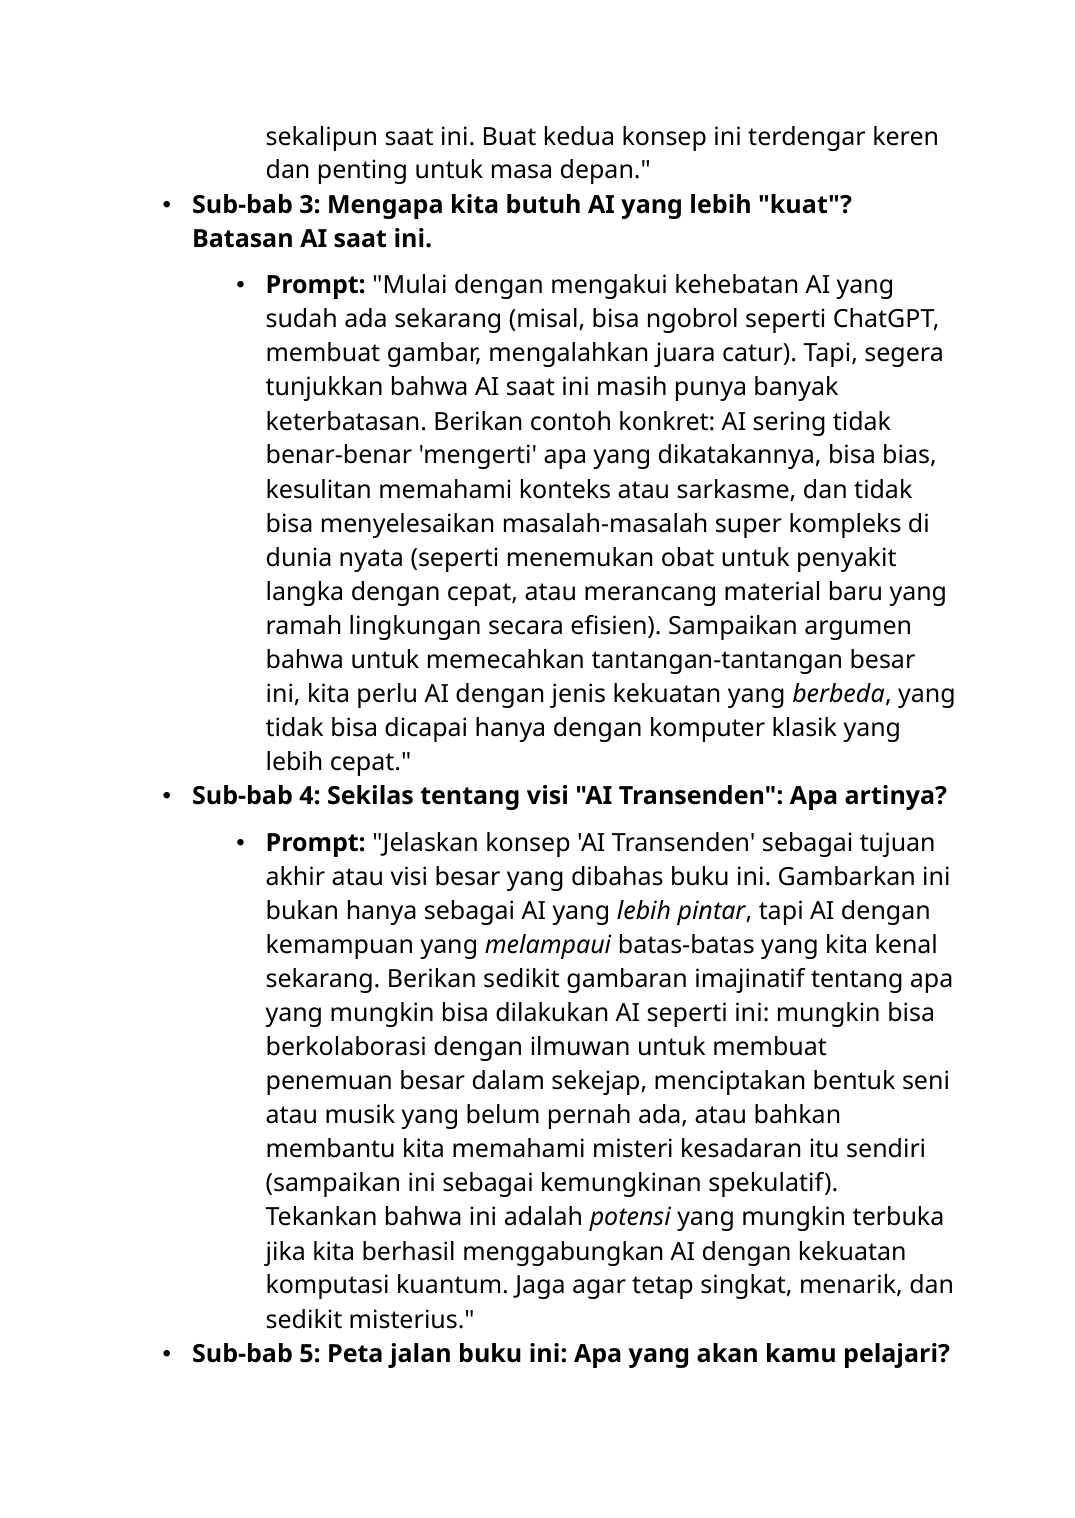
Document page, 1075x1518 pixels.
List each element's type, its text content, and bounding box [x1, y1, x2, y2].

list Sub-bab 3: Mengapa kita butuh AI yang lebih "kuat"? Batasan AI saat ini. [162, 186, 957, 254]
list Sub-bab 5: Peta jalan buku ini: Apa yang akan kamu pelajari? [162, 1335, 957, 1369]
list Prompt: "Mulai dengan mengakui kehebatan AI yang sudah ada sekarang (misal, bisa ngobrol seperti ChatGPT, membuat gambar, mengalahkan juara catur). Tapi, segera tunjukkan bahwa AI saat ini masih punya banyak keterbatasan. Berikan contoh konkret: AI sering tidak benar-benar 'mengerti' apa yang dikatakannya, bisa bias, kesulitan memahami konteks atau sarkasme, dan tidak bisa menyelesaikan masalah-masalah super kompleks di dunia nyata (seperti menemukan obat untuk penyakit langka dengan cepat, atau merancang material baru yang ramah lingkungan secara efisien). Sampaikan argumen bahwa untuk memecahkan tantangan-tantangan besar ini, kita perlu AI dengan jenis kekuatan yang berbeda, yang tidak bisa dicapai hanya dengan komputer klasik yang lebih cepat." [236, 267, 957, 778]
list Prompt: "Jelaskan konsep 'AI Transenden' sebagai tujuan akhir atau visi besar yang dibahas buku ini. Gambarkan ini bukan hanya sebagai AI yang lebih pintar, tapi AI dengan kemampuan yang melampaui batas-batas yang kita kenal sekarang. Berikan sedikit gambaran imajinatif tentang apa yang mungkin bisa dilakukan AI seperti ini: mungkin bisa berkolaborasi dengan ilmuwan untuk membuat penemuan besar dalam sekejap, menciptakan bentuk seni atau musik yang belum pernah ada, atau bahkan membantu kita memahami misteri kesadaran itu sendiri (sampaikan ini sebagai kemungkinan spekulatif). Tekankan bahwa ini adalah potensi yang mungkin terbuka jika kita berhasil menggabungkan AI dengan kekuatan komputasi kuantum. Jaga agar tetap singkat, menarik, dan sedikit misterius." [236, 824, 957, 1335]
list sekalipun saat ini. Buat kedua konsep ini terdengar keren dan penting untuk masa depan." [236, 118, 957, 186]
list Sub-bab 4: Sekilas tentang visi "AI Transenden": Apa artinya? [162, 778, 957, 812]
